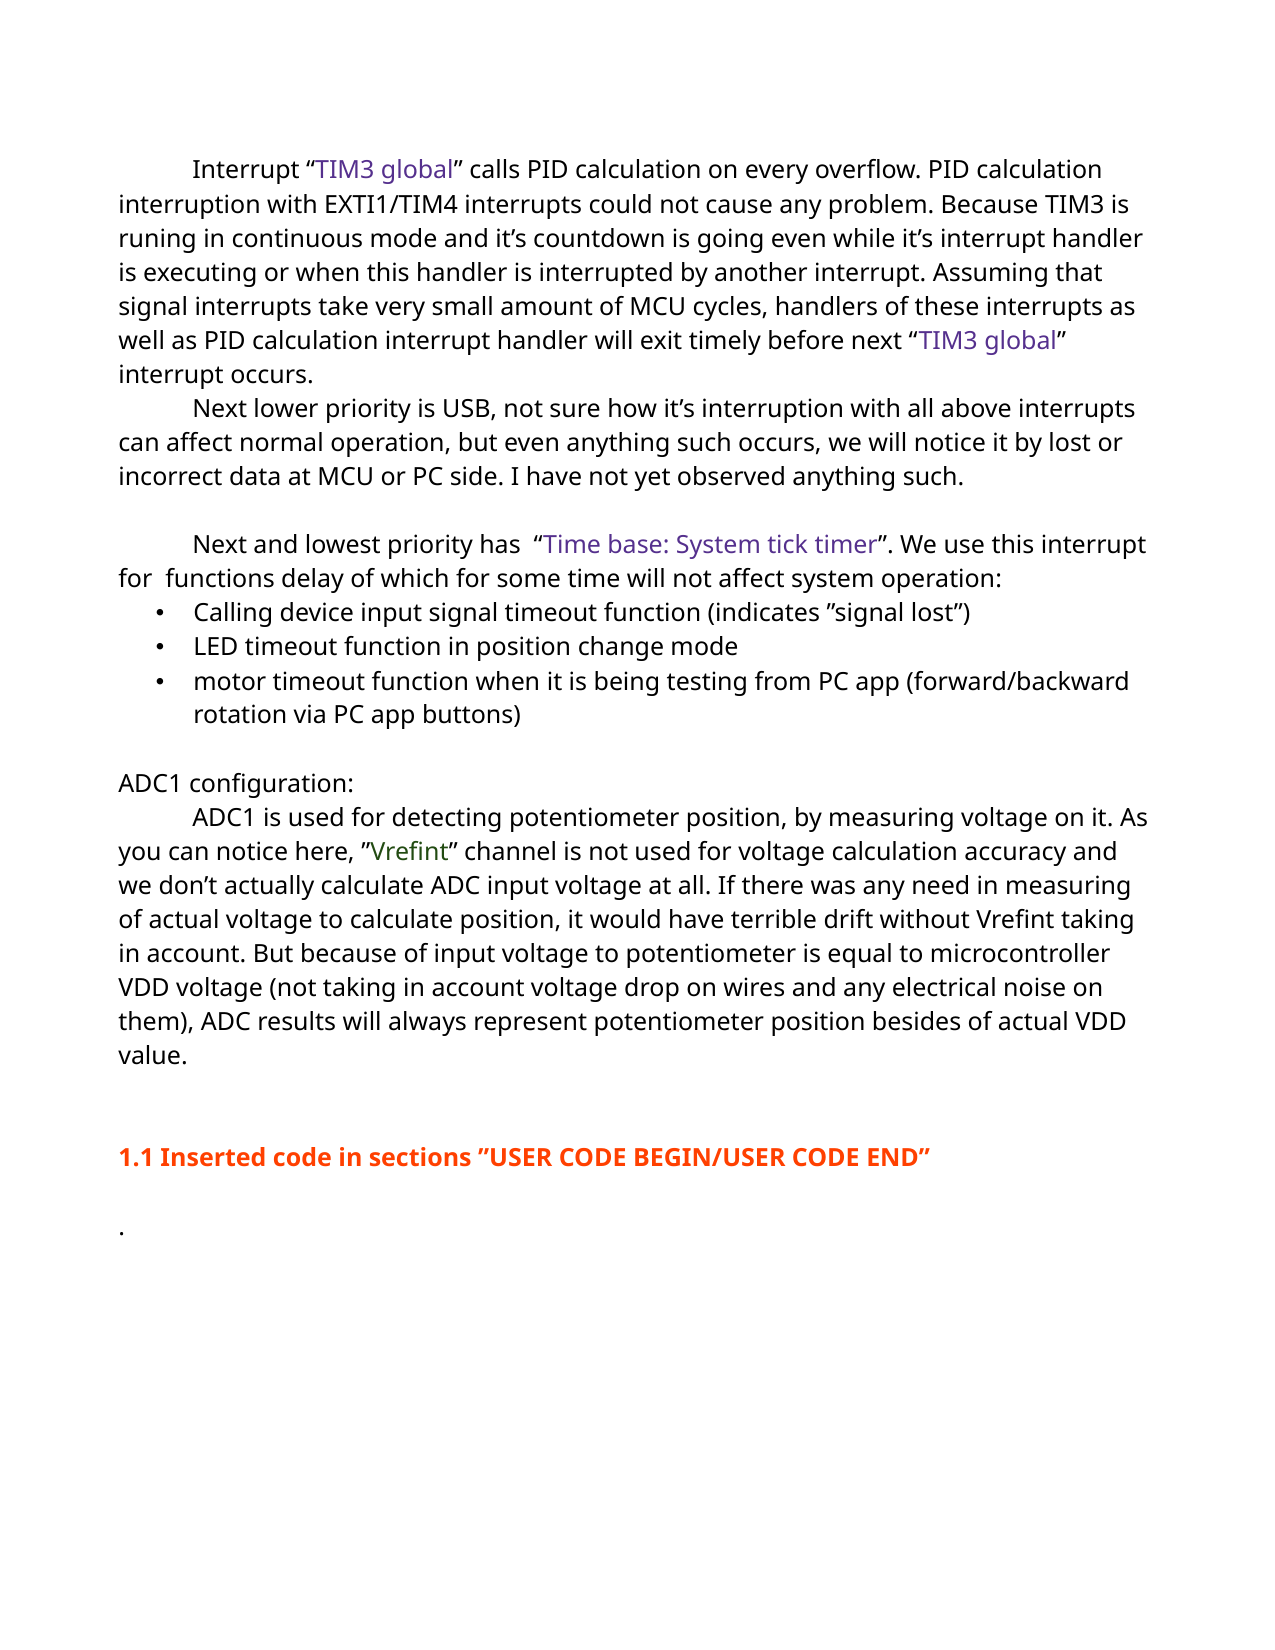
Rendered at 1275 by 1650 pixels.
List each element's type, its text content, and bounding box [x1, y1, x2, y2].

text . [118, 1208, 1157, 1242]
text Next lower priority is USB, not sure how it’s interruption with all above interrupts can affect normal operation, but even anything such occurs, we will notice it by lost or incorrect data at MCU or PC side. I have not yet observed anything such. [118, 391, 1157, 493]
text ADC1 configuration: [118, 765, 1157, 799]
text Next and lowest priority has “Time base: System tick timer”. We use this interrupt for functions delay of which for some time will not affect system operation: [118, 527, 1157, 595]
text ADC1 is used for detecting potentiometer position, by measuring voltage on it. As you can notice here, ”Vrefint” channel is not used for voltage calculation accuracy and we don’t actually calculate ADC input voltage at all. If there was any need in measuring of actual voltage to calculate position, it would have terrible drift without Vrefint taking in account. But because of input voltage to potentiometer is equal to microcontroller VDD voltage (not taking in account voltage drop on wires and any electrical noise on them), ADC results will always represent potentiometer position besides of actual VDD value. [118, 799, 1157, 1072]
text 1.1 Inserted code in sections ”USER CODE BEGIN/USER CODE END” [118, 1140, 1157, 1174]
text Interrupt “TIM3 global” calls PID calculation on every overflow. PID calculation interruption with EXTI1/TIM4 interrupts could not cause any problem. Because TIM3 is runing in continuous mode and it’s countdown is going even while it’s interrupt handler is executing or when this handler is interrupted by another interrupt. Assuming that signal interrupts take very small amount of MCU cycles, handlers of these interrupts as well as PID calculation interrupt handler will exit timely before next “TIM3 global” interrupt occurs. [118, 152, 1157, 391]
list LED timeout function in position change mode [156, 629, 1157, 663]
list motor timeout function when it is being testing from PC app (forward/backward rotation via PC app buttons) [156, 663, 1157, 731]
list Calling device input signal timeout function (indicates ”signal lost”) [156, 595, 1157, 629]
